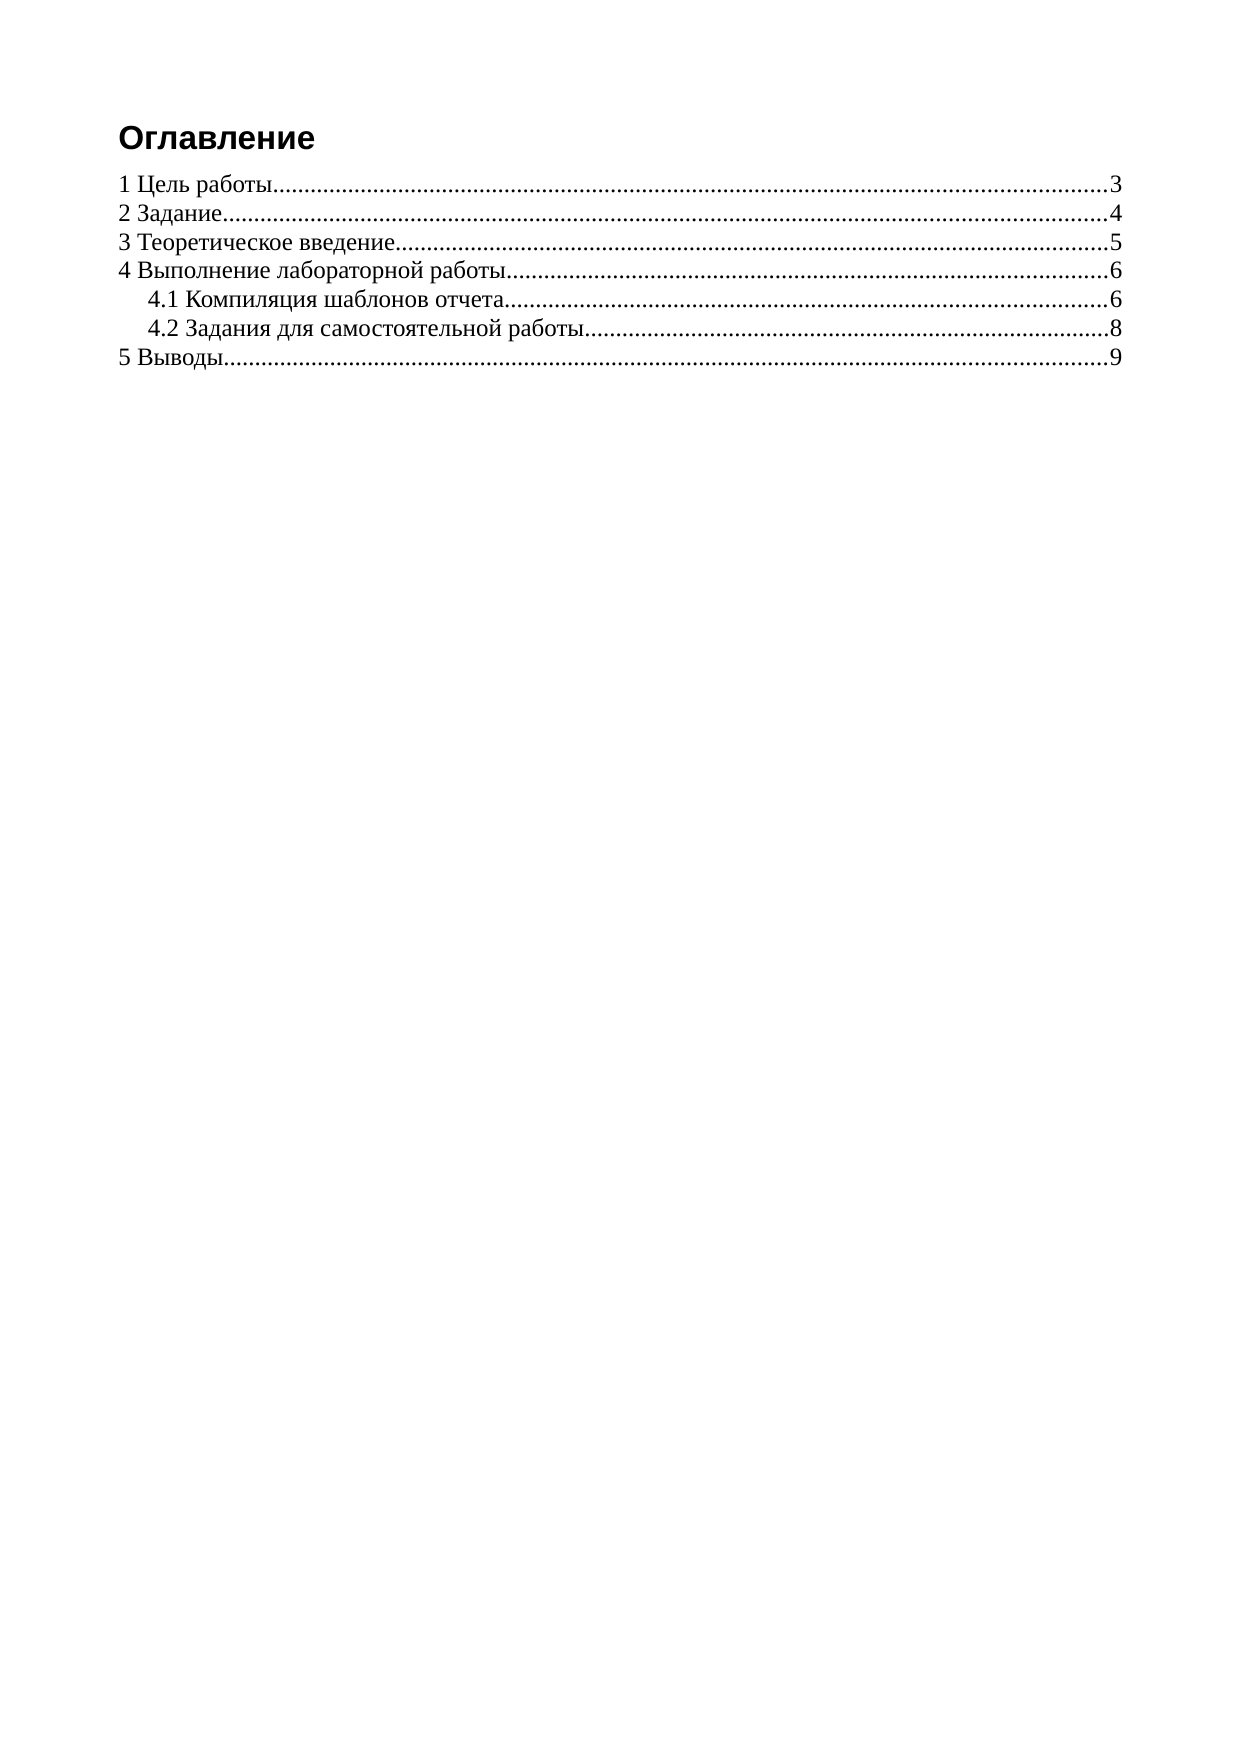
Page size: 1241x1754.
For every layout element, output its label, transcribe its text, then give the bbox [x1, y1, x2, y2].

text 5 Выводы 9 [118, 342, 1122, 370]
text 1 Цель работы 3 [118, 169, 1122, 198]
text 4.1 Компиляция шаблонов отчета 6 [148, 284, 1122, 313]
text 4.2 Задания для самостоятельной работы 8 [148, 313, 1122, 342]
text 2 Задание 4 [118, 198, 1122, 227]
text 4 Выполнение лабораторной работы 6 [118, 255, 1122, 284]
text 3 Теоретическое введение 5 [118, 227, 1122, 255]
subtitle Оглавление [118, 118, 1122, 157]
